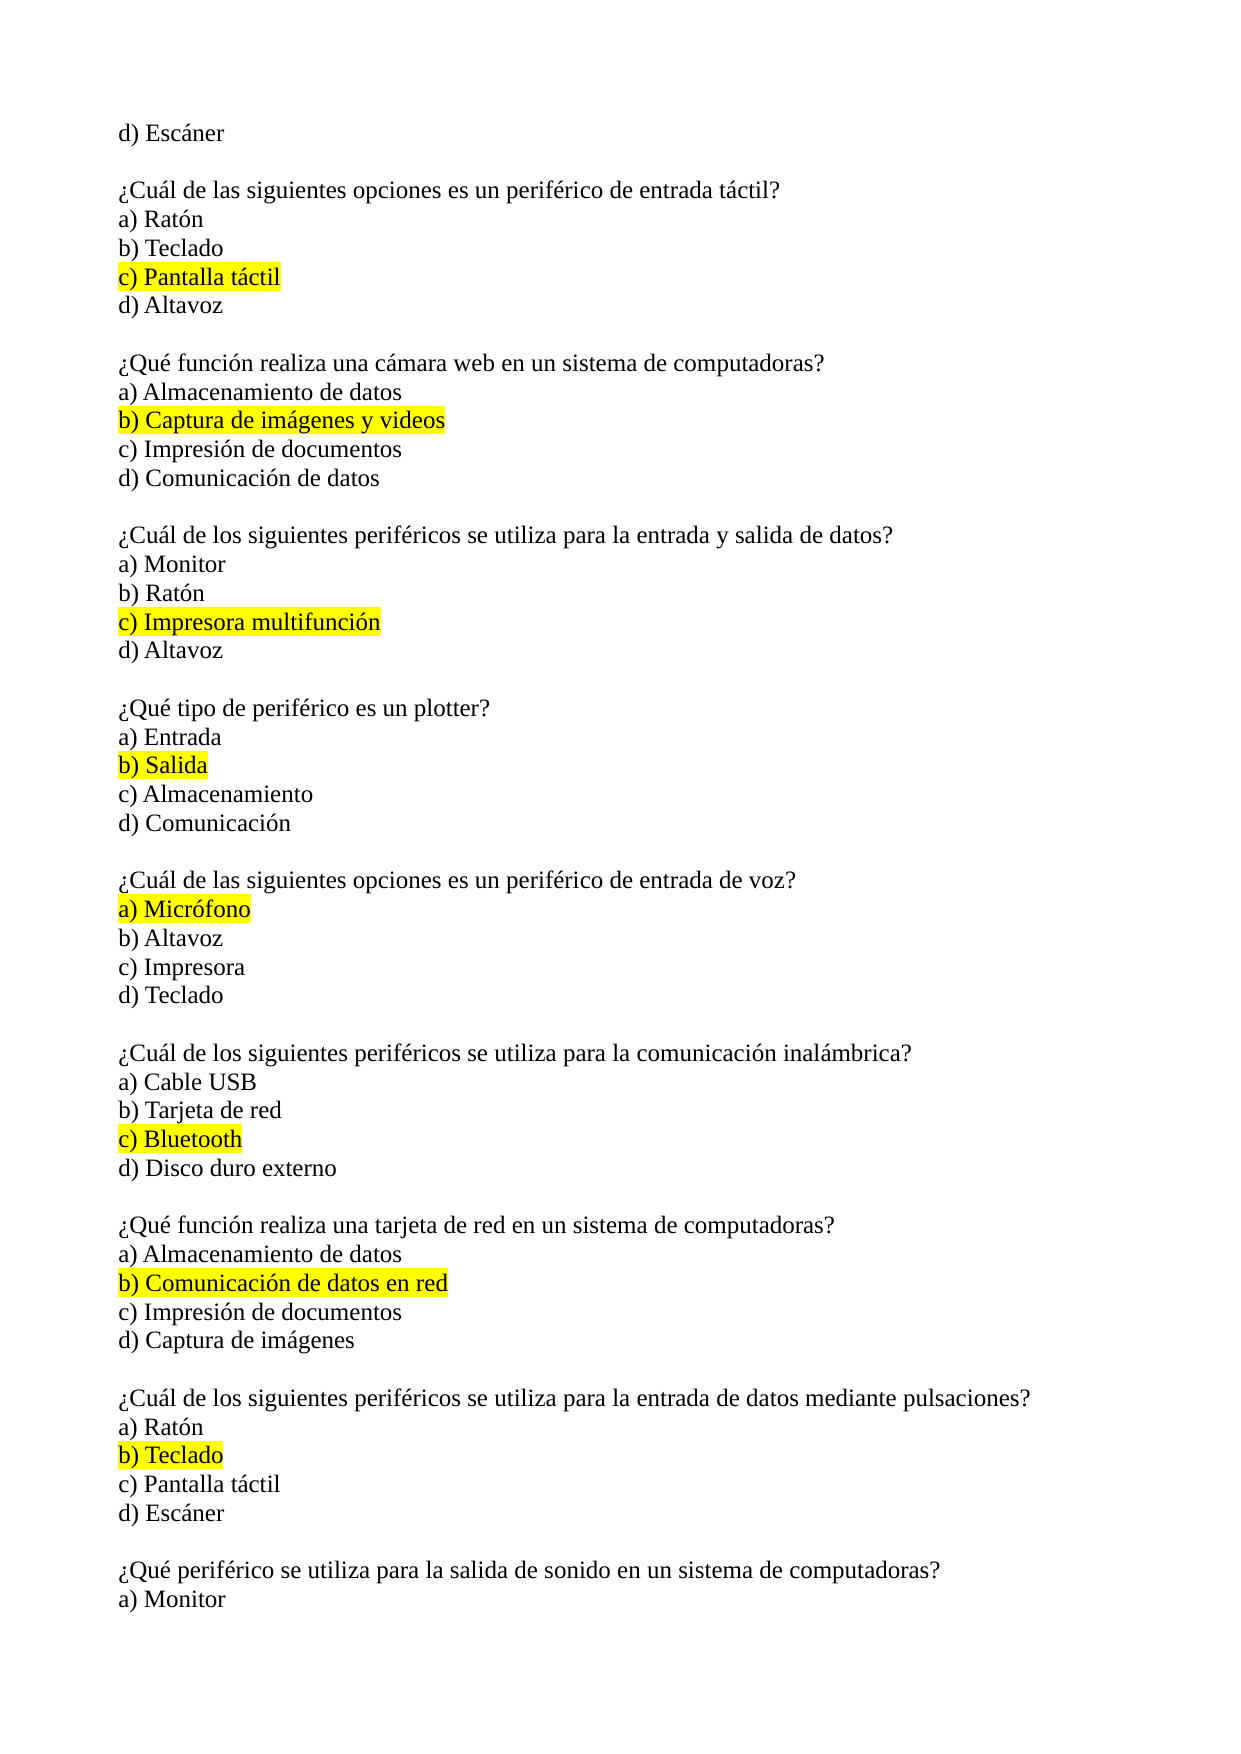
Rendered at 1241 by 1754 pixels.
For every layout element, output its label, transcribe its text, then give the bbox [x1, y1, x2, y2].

text ¿Cuál de las siguientes opciones es un periférico de entrada táctil? [118, 176, 1122, 204]
text a) Almacenamiento de datos [118, 377, 1122, 406]
text ¿Qué función realiza una cámara web en un sistema de computadoras? [118, 348, 1122, 377]
text d) Captura de imágenes [118, 1326, 1122, 1354]
text b) Salida [118, 751, 1122, 779]
text c) Almacenamiento [118, 779, 1122, 808]
text d) Teclado [118, 981, 1122, 1009]
text b) Captura de imágenes y videos [118, 406, 1122, 434]
text b) Ratón [118, 578, 1122, 607]
text b) Altavoz [118, 923, 1122, 952]
text c) Pantalla táctil [118, 1469, 1122, 1498]
text b) Teclado [118, 1441, 1122, 1469]
text d) Disco duro externo [118, 1153, 1122, 1182]
text ¿Qué tipo de periférico es un plotter? [118, 693, 1122, 722]
text a) Ratón [118, 1412, 1122, 1441]
text ¿Cuál de los siguientes periféricos se utiliza para la entrada de datos mediante pulsaciones? [118, 1383, 1122, 1412]
text d) Comunicación de datos [118, 463, 1122, 492]
text b) Tarjeta de red [118, 1096, 1122, 1124]
text c) Pantalla táctil [118, 262, 1122, 291]
text ¿Cuál de las siguientes opciones es un periférico de entrada de voz? [118, 866, 1122, 894]
text ¿Cuál de los siguientes periféricos se utiliza para la comunicación inalámbrica? [118, 1038, 1122, 1067]
text d) Comunicación [118, 808, 1122, 837]
text a) Monitor [118, 549, 1122, 578]
text d) Escáner [118, 1498, 1122, 1527]
text a) Cable USB [118, 1067, 1122, 1096]
text c) Impresora [118, 952, 1122, 981]
text a) Micrófono [118, 894, 1122, 923]
text a) Monitor [118, 1584, 1122, 1613]
text b) Teclado [118, 233, 1122, 262]
text c) Bluetooth [118, 1124, 1122, 1153]
text a) Entrada [118, 722, 1122, 751]
text c) Impresora multifunción [118, 607, 1122, 636]
text b) Comunicación de datos en red [118, 1268, 1122, 1297]
text d) Altavoz [118, 291, 1122, 319]
text c) Impresión de documentos [118, 1297, 1122, 1326]
text ¿Qué función realiza una tarjeta de red en un sistema de computadoras? [118, 1211, 1122, 1239]
text c) Impresión de documentos [118, 434, 1122, 463]
text d) Escáner [118, 118, 1122, 147]
text ¿Qué periférico se utiliza para la salida de sonido en un sistema de computadoras? [118, 1556, 1122, 1584]
text d) Altavoz [118, 636, 1122, 664]
text ¿Cuál de los siguientes periféricos se utiliza para la entrada y salida de datos? [118, 521, 1122, 549]
text a) Ratón [118, 204, 1122, 233]
text a) Almacenamiento de datos [118, 1239, 1122, 1268]
